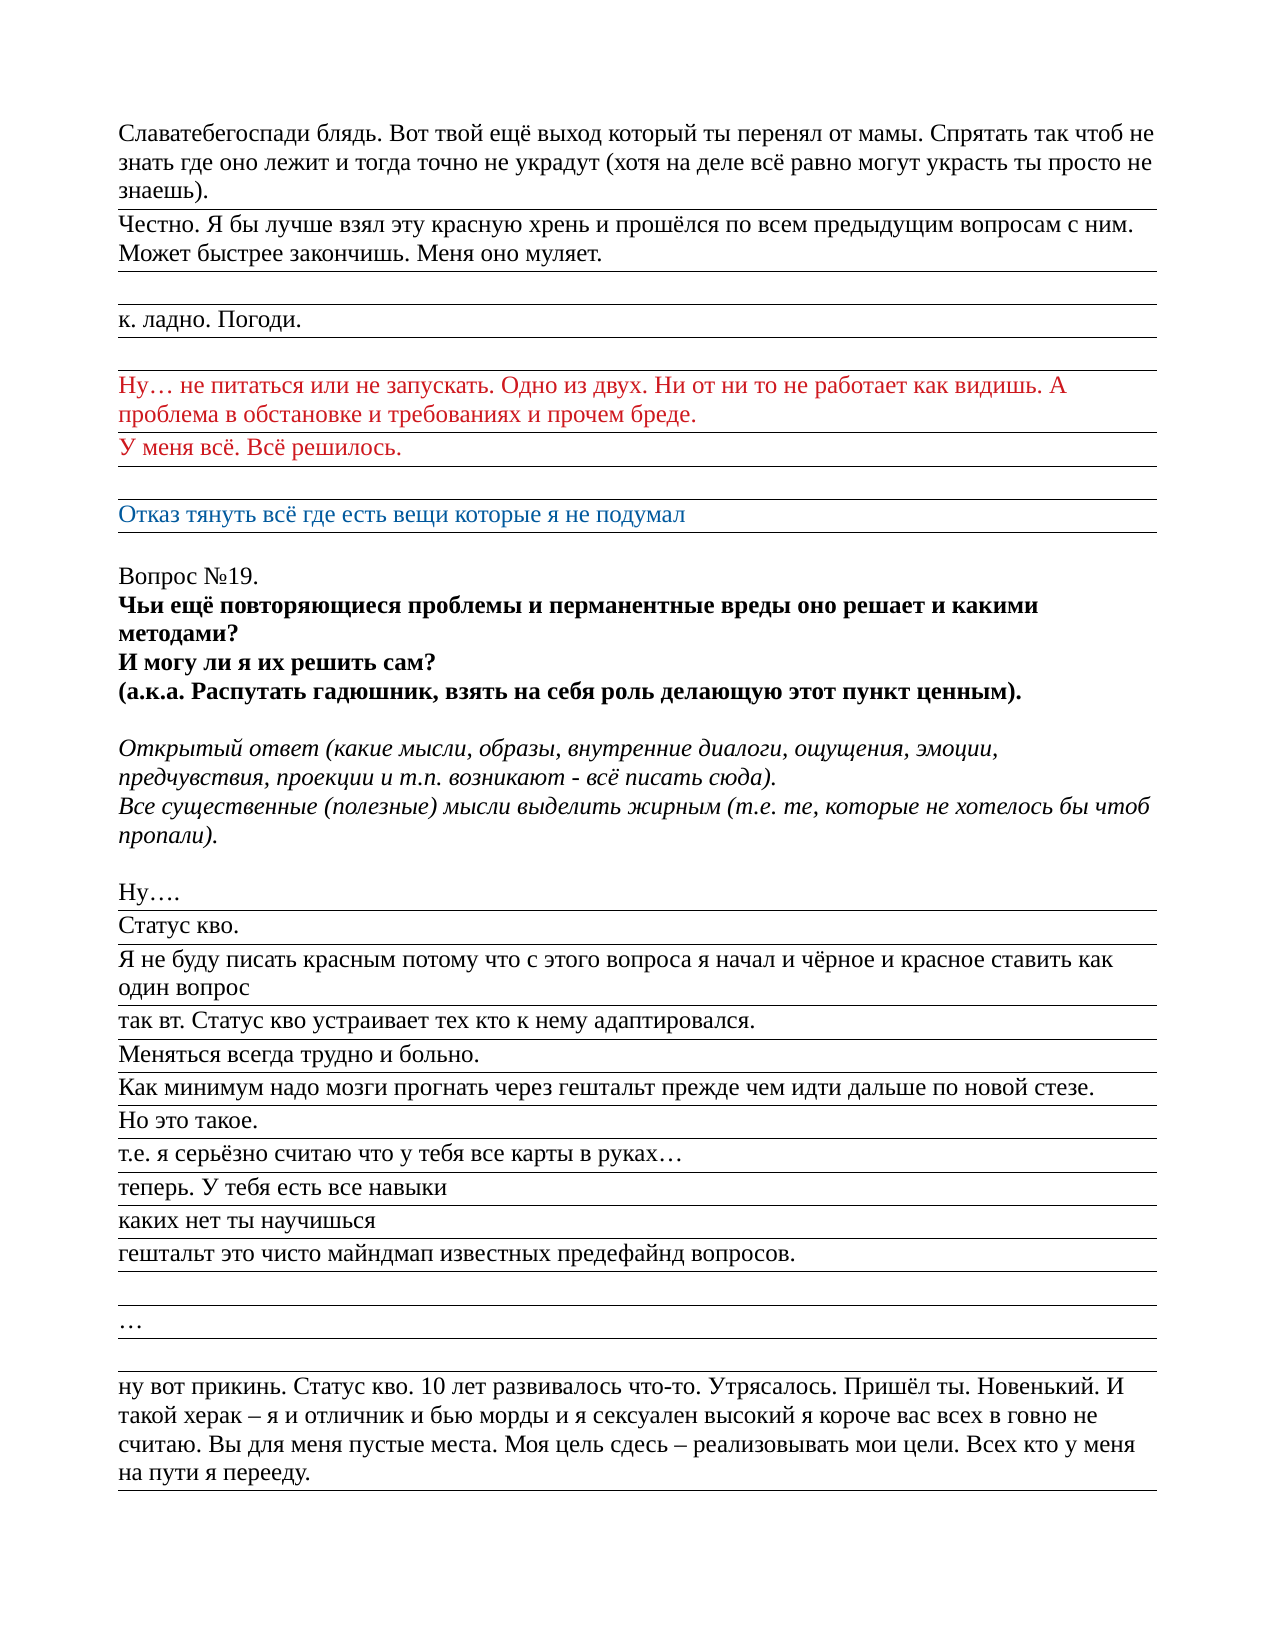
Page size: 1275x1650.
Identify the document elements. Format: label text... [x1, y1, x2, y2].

text И могу ли я их решить сам? [118, 647, 1157, 676]
text Чьи ещё повторяющиеся проблемы и перманентные вреды оно решает и какими методами? [118, 590, 1157, 647]
text Вопрос №19. [118, 561, 1157, 590]
text ну вот прикинь. Статус кво. 10 лет развивалось что-то. Утрясалось. Пришёл ты. Новенький. И такой херак – я и отличник и бью морды и я сексуален высокий я короче вас всех в говно не считаю. Вы для меня пустые места. Моя цель сдесь – реализовывать мои цели. Всех кто у меня на пути я перееду. [118, 1372, 1157, 1490]
text Отказ тянуть всё где есть вещи которые я не подумал [118, 500, 1157, 532]
text каких нет ты научишься [118, 1206, 1157, 1238]
text к. ладно. Погоди. [118, 305, 1157, 337]
text Честно. Я бы лучше взял эту красную хрень и прошёлся по всем предыдущим вопросам с ним. Может быстрее закончишь. Меня оно муляет. [118, 210, 1157, 271]
text Но это такое. [118, 1106, 1157, 1138]
text так вт. Статус кво устраивает тех кто к нему адаптировался. [118, 1006, 1157, 1039]
text Статус кво. [118, 911, 1157, 944]
text Все существенные (полезные) мысли выделить жирным (т.е. те, которые не хотелось бы чтоб пропали). [118, 791, 1157, 848]
text Я не буду писать красным потому что с этого вопроса я начал и чёрное и красное ставить как один вопрос [118, 945, 1157, 1005]
text (а.к.а. Распутать гадюшник, взять на себя роль делающую этот пункт ценным). [118, 676, 1157, 705]
text теперь. У тебя есть все навыки [118, 1173, 1157, 1205]
text Славатебегоспади блядь. Вот твой ещё выход который ты перенял от мамы. Спрятать так чтоб не знать где оно лежит и тогда точно не украдут (хотя на деле всё равно могут украсть ты просто не знаешь). [118, 118, 1157, 209]
text Ну… не питаться или не запускать. Одно из двух. Ни от ни то не работает как видишь. А проблема в обстановке и требованиях и прочем бреде. [118, 371, 1157, 432]
text Открытый ответ (какие мысли, образы, внутренние диалоги, ощущения, эмоции, предчувствия, проекции и т.п. возникают - всё писать сюда). [118, 733, 1157, 791]
text т.е. я серьёзно считаю что у тебя все карты в руках… [118, 1139, 1157, 1172]
text … [118, 1306, 1157, 1338]
text Как минимум надо мозги прогнать через гештальт прежде чем идти дальше по новой стезе. [118, 1073, 1157, 1105]
text У меня всё. Всё решилось. [118, 433, 1157, 466]
text Ну…. [118, 877, 1157, 910]
text Меняться всегда трудно и больно. [118, 1040, 1157, 1072]
text гештальт это чисто майндмап известных предефайнд вопросов. [118, 1239, 1157, 1271]
